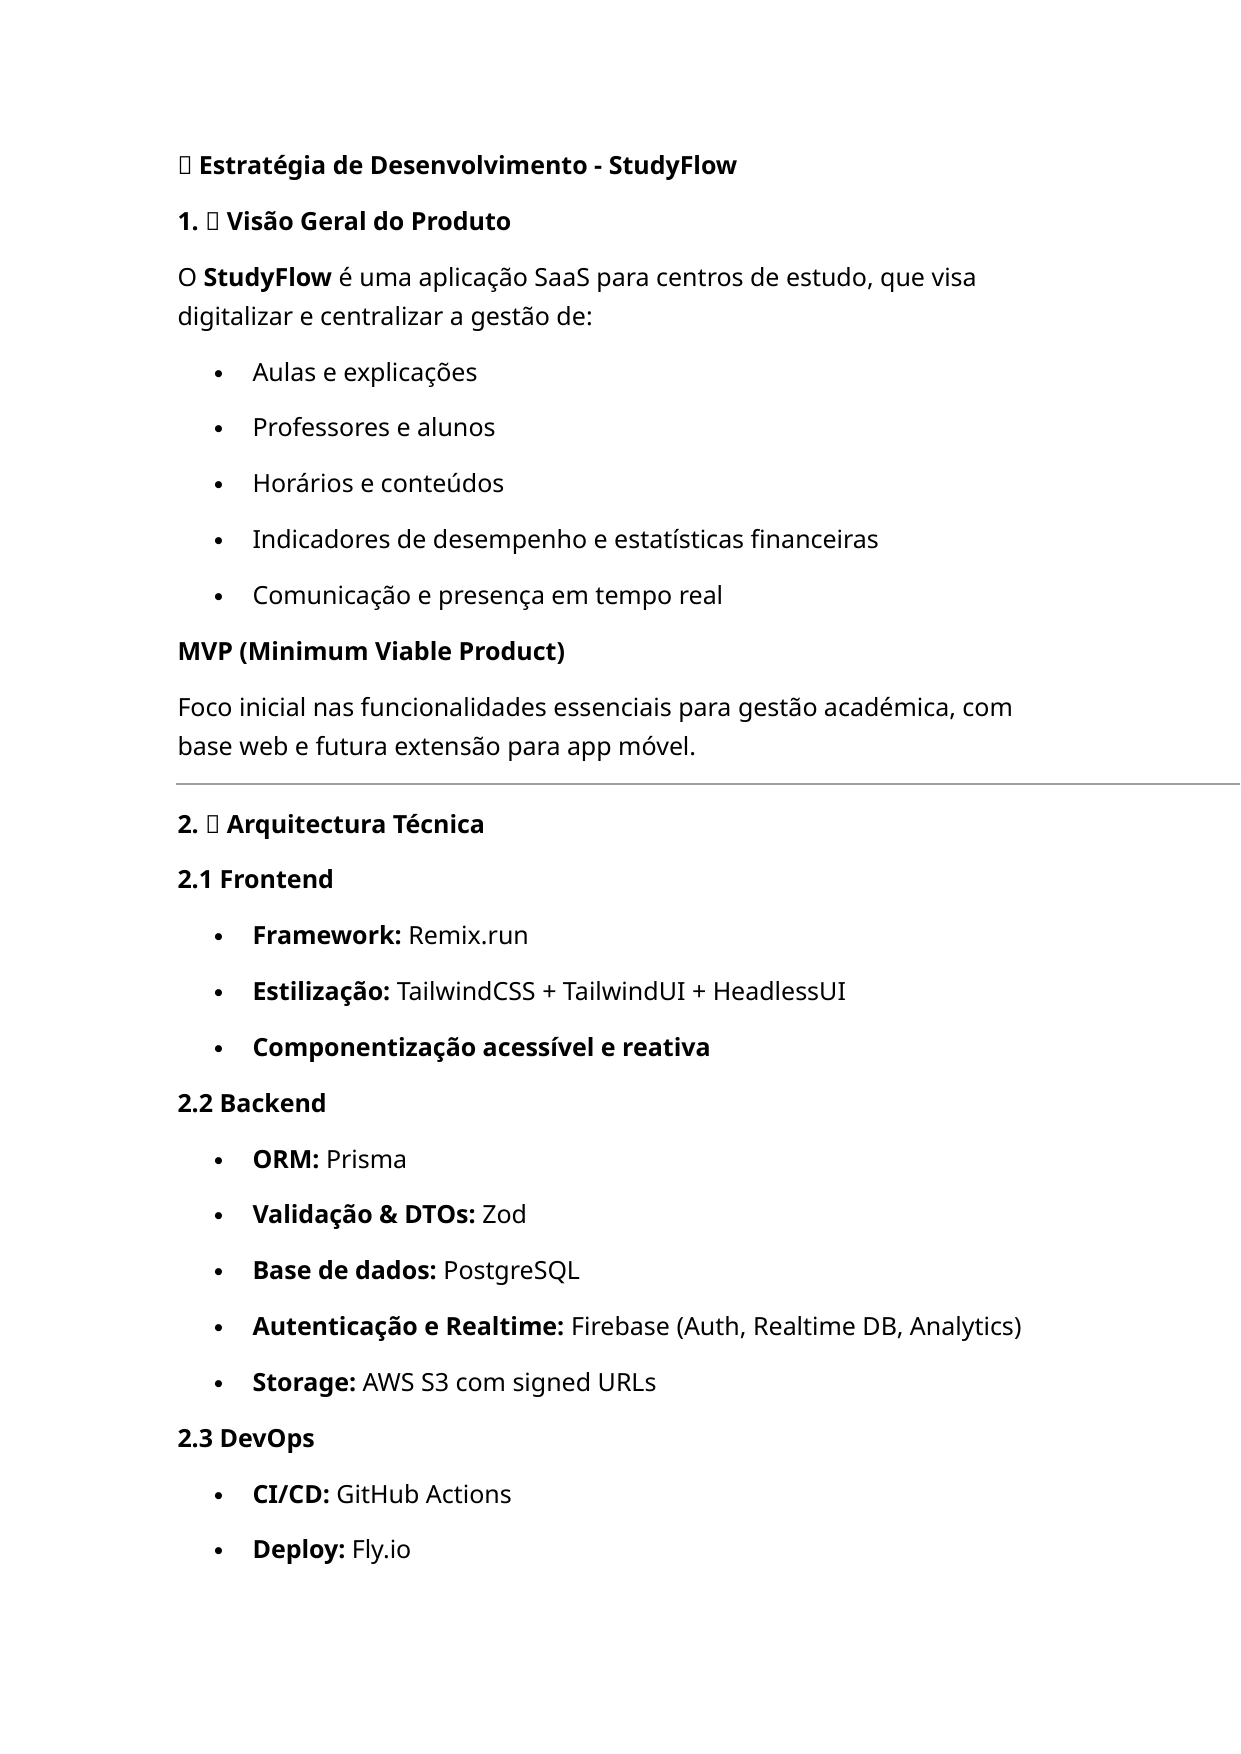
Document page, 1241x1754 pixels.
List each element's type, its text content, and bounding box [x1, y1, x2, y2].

list Aulas e explicações [215, 354, 1063, 388]
list Horários e conteúdos [215, 466, 1063, 500]
text 2.3 DevOps [177, 1421, 1063, 1454]
list ORM: Prisma [215, 1141, 1063, 1175]
list Base de dados: PostgreSQL [215, 1253, 1063, 1287]
text 2.2 Backend [177, 1086, 1063, 1119]
list Estilização: TailwindCSS + TailwindUI + HeadlessUI [215, 974, 1063, 1008]
text 2.1 Frontend [177, 862, 1063, 896]
list Autenticação e Realtime: Firebase (Auth, Realtime DB, Analytics) [215, 1309, 1063, 1343]
text MVP (Minimum Viable Product) [177, 633, 1063, 667]
list Validação & DTOs: Zod [215, 1197, 1063, 1231]
text 1. ✨ Visão Geral do Produto [177, 203, 1063, 237]
list Professores e alunos [215, 410, 1063, 444]
text 📘 Estratégia de Desenvolvimento - StudyFlow [177, 148, 1063, 182]
list Framework: Remix.run [215, 918, 1063, 952]
list Deploy: Fly.io [215, 1532, 1063, 1566]
list Indicadores de desempenho e estatísticas financeiras [215, 522, 1063, 556]
list CI/CD: GitHub Actions [215, 1476, 1063, 1510]
text O StudyFlow é uma aplicação SaaS para centros de estudo, que visa digitalizar e centralizar a gestão de: [177, 259, 1063, 332]
list Componentização acessível e reativa [215, 1030, 1063, 1064]
text 2. 🧱 Arquitectura Técnica [177, 806, 1063, 840]
list Storage: AWS S3 com signed URLs [215, 1365, 1063, 1399]
list Comunicação e presença em tempo real [215, 578, 1063, 612]
text Foco inicial nas funcionalidades essenciais para gestão académica, com base web e futura extensão para app móvel. [177, 689, 1063, 762]
